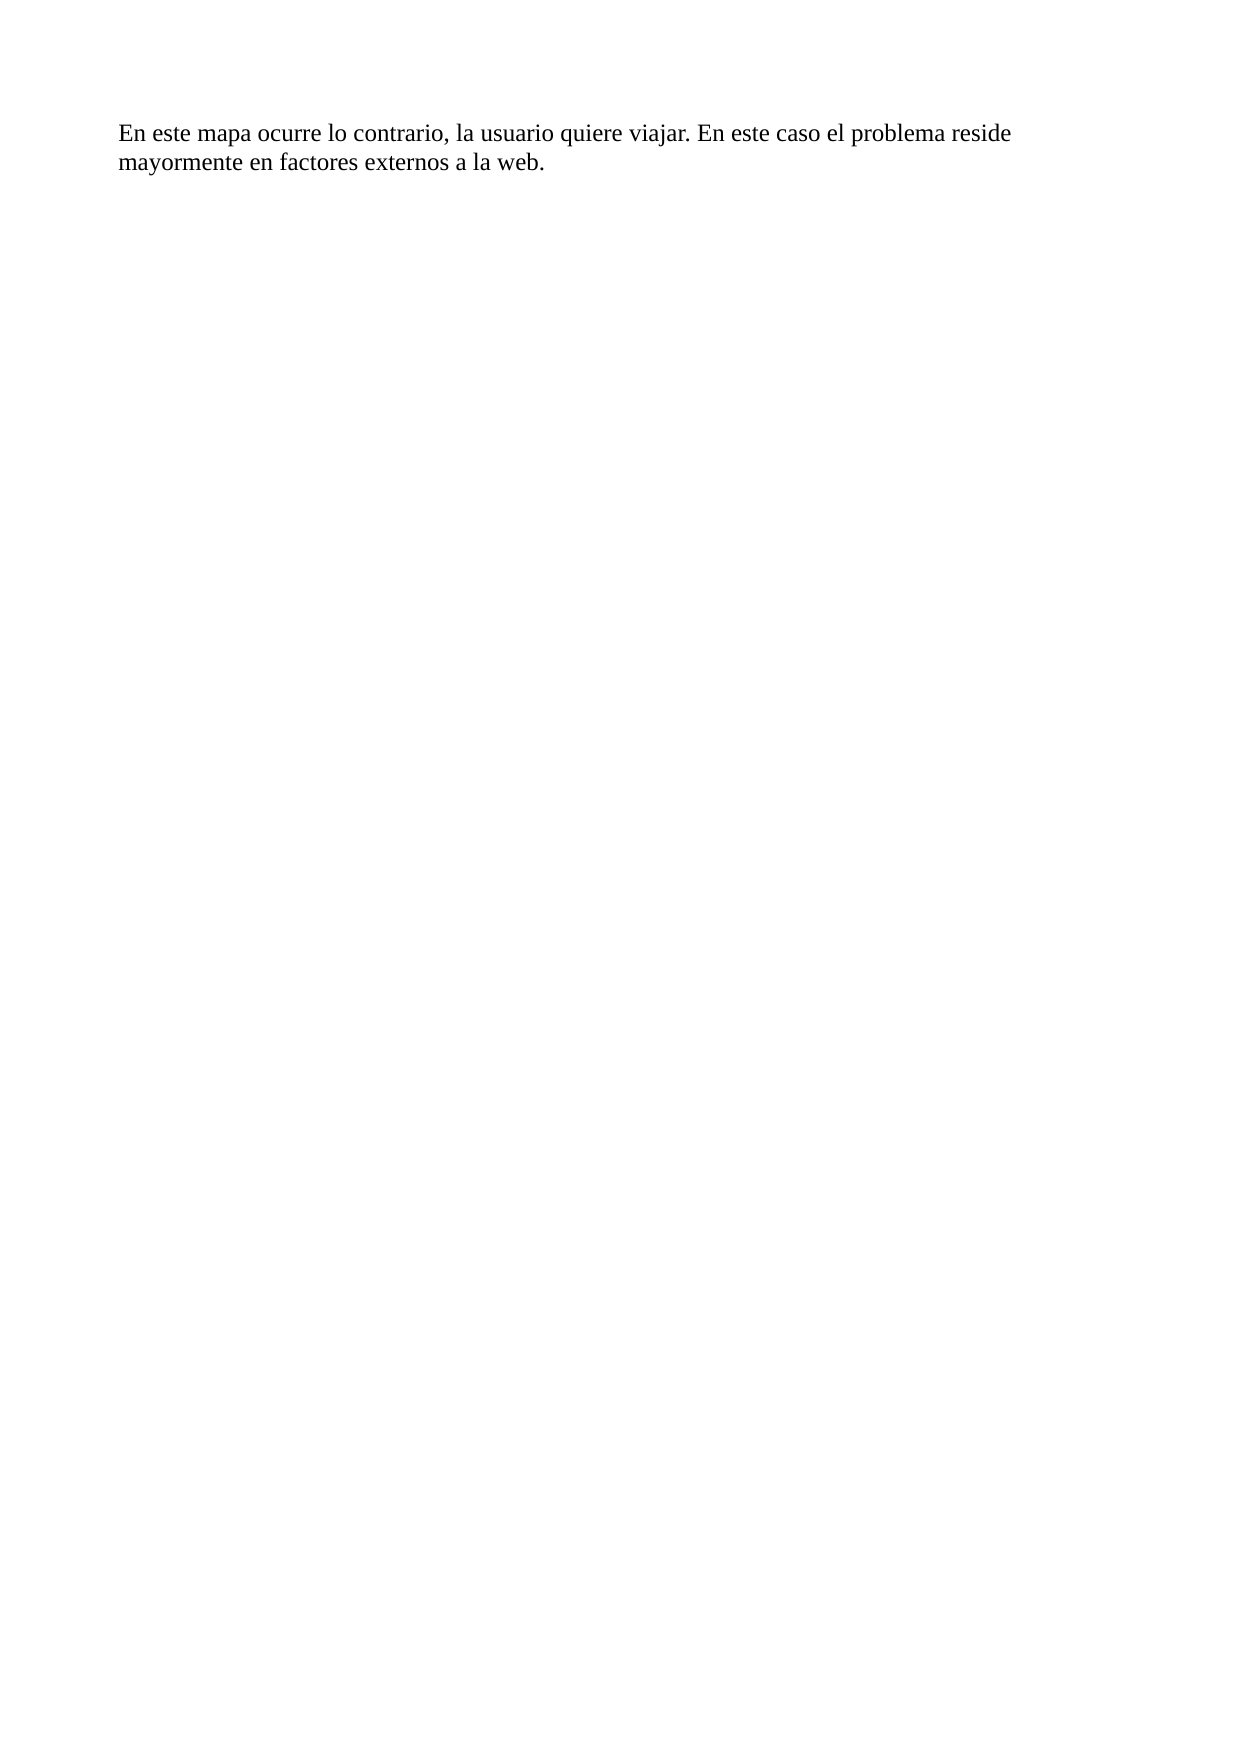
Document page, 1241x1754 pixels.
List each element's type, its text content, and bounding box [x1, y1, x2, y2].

text En este mapa ocurre lo contrario, la usuario quiere viajar. En este caso el problema reside mayormente en factores externos a la web. [118, 118, 1122, 176]
